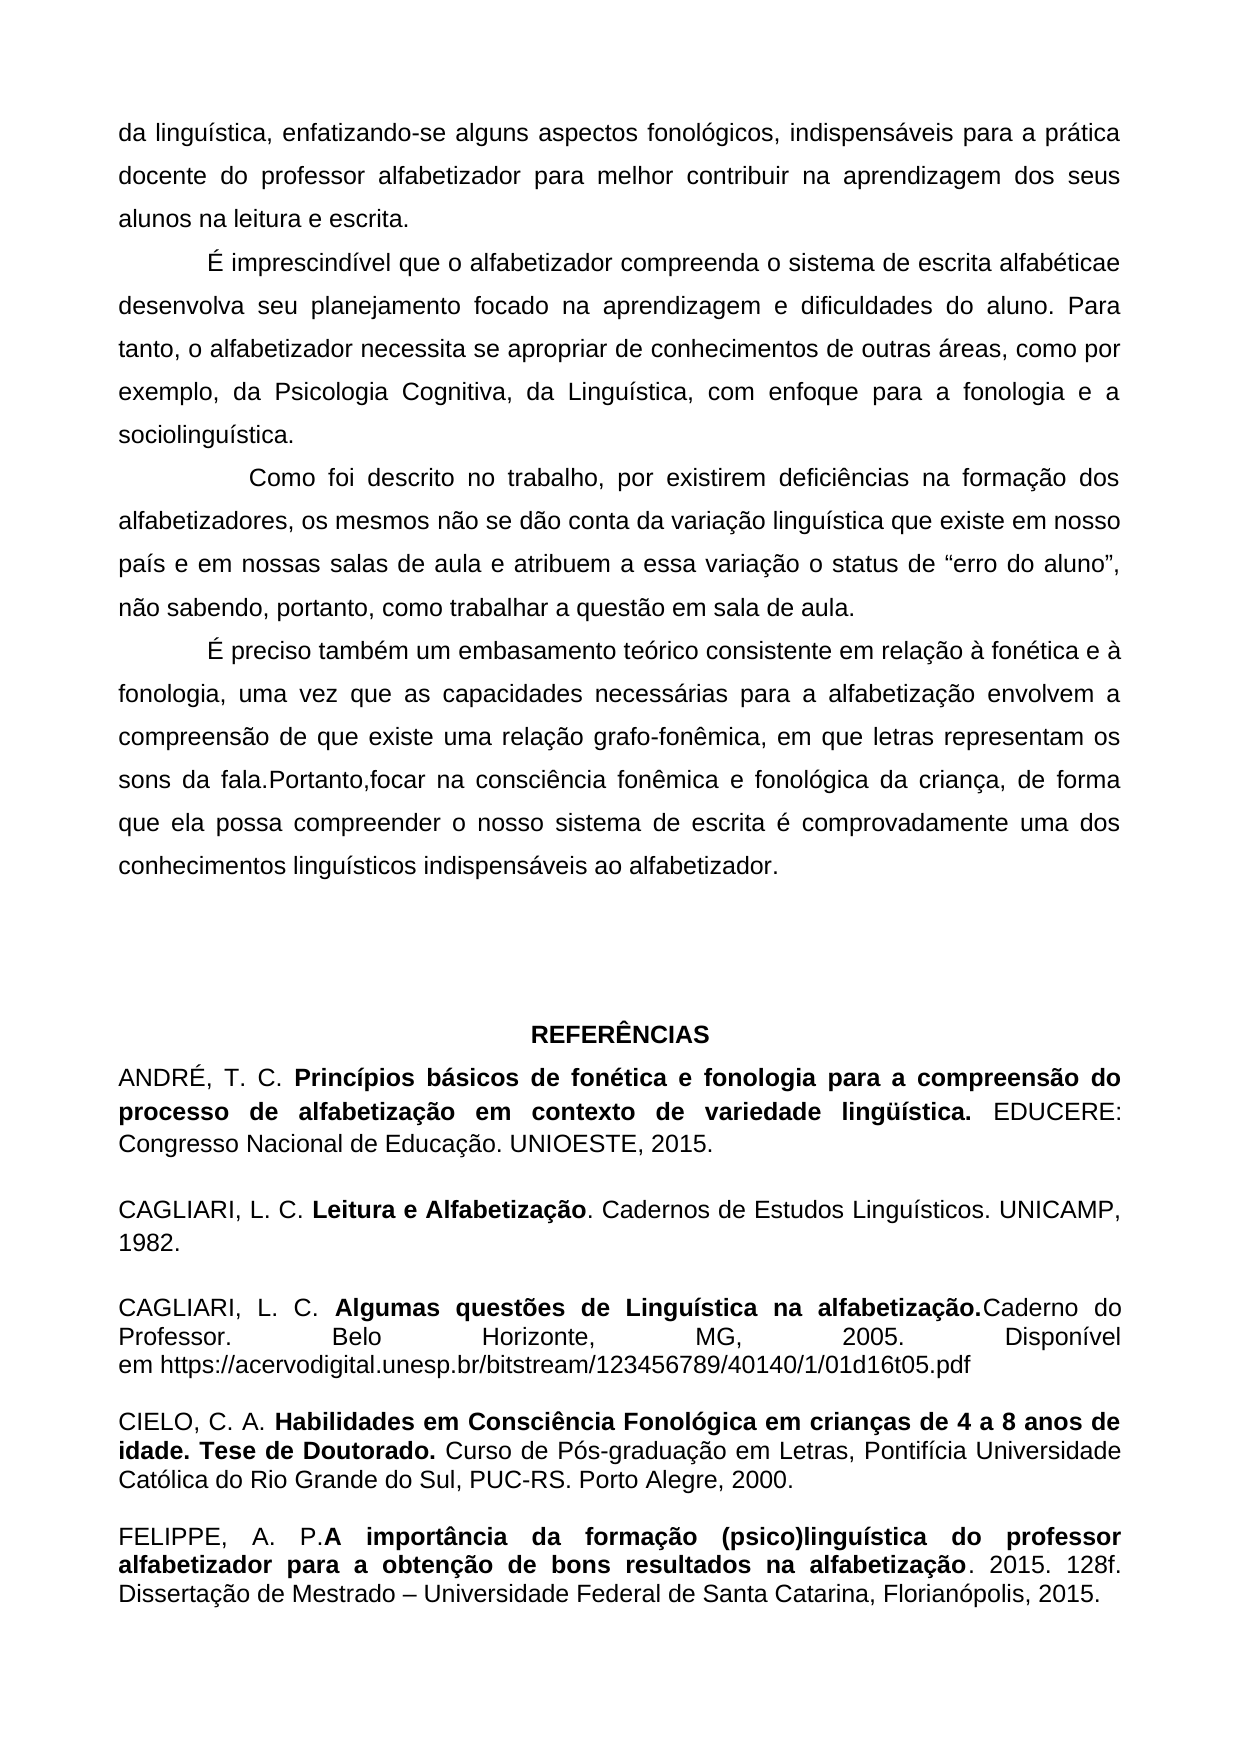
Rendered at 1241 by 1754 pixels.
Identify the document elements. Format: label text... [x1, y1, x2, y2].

text ANDRÉ, T. C. Princípios básicos de fonética e fonologia para a compreensão do processo de alfabetização em contexto de variedade lingüística. EDUCERE: Congresso Nacional de Educação. UNIOESTE, 2015. [118, 1063, 1122, 1158]
text da linguística, enfatizando-se alguns aspectos fonológicos, indispensáveis para a prática docente do professor alfabetizador para melhor contribuir na aprendizagem dos seus alunos na leitura e escrita. [118, 118, 1122, 233]
text É preciso também um embasamento teórico consistente em relação à fonética e à fonologia, uma vez que as capacidades necessárias para a alfabetização envolvem a compreensão de que existe uma relação grafo-fonêmica, em que letras representam os sons da fala.Portanto,focar na consciência fonêmica e fonológica da criança, de forma que ela possa compreender o nosso sistema de escrita é comprovadamente uma dos conhecimentos linguísticos indispensáveis ao alfabetizador. [118, 636, 1122, 880]
text É imprescindível que o alfabetizador compreenda o sistema de escrita alfabéticae desenvolva seu planejamento focado na aprendizagem e dificuldades do aluno. Para tanto, o alfabetizador necessita se apropriar de conhecimentos de outras áreas, como por exemplo, da Psicologia Cognitiva, da Linguística, com enfoque para a fonologia e a sociolinguística. [118, 247, 1122, 449]
text Como foi descrito no trabalho, por existirem deficiências na formação dos alfabetizadores, os mesmos não se dão conta da variação linguística que existe em nosso país e em nossas salas de aula e atribuem a essa variação o status de “erro do aluno”, não sabendo, portanto, como trabalhar a questão em sala de aula. [118, 463, 1122, 621]
text FELIPPE, A. P.A importância da formação (psico)linguística do professor alfabetizador para a obtenção de bons resultados na alfabetização. 2015. 128f. Dissertação de Mestrado – Universidade Federal de Santa Catarina, Florianópolis, 2015. [118, 1521, 1122, 1608]
text CAGLIARI, L. C. Leitura e Alfabetização. Cadernos de Estudos Linguísticos. UNICAMP, 1982. [118, 1195, 1122, 1256]
text REFERÊNCIAS [118, 1020, 1122, 1049]
text CAGLIARI, L. C. Algumas questões de Linguística na alfabetização.Caderno do Professor. Belo Horizonte, MG, 2005. Disponível em https://acervodigital.unesp.br/bitstream/123456789/40140/1/01d16t05.pdf [118, 1293, 1122, 1379]
text CIELO, C. A. Habilidades em Consciência Fonológica em crianças de 4 a 8 anos de idade. Tese de Doutorado. Curso de Pós-graduação em Letras, Pontifícia Universidade Católica do Rio Grande do Sul, PUC-RS. Porto Alegre, 2000. [118, 1407, 1122, 1493]
